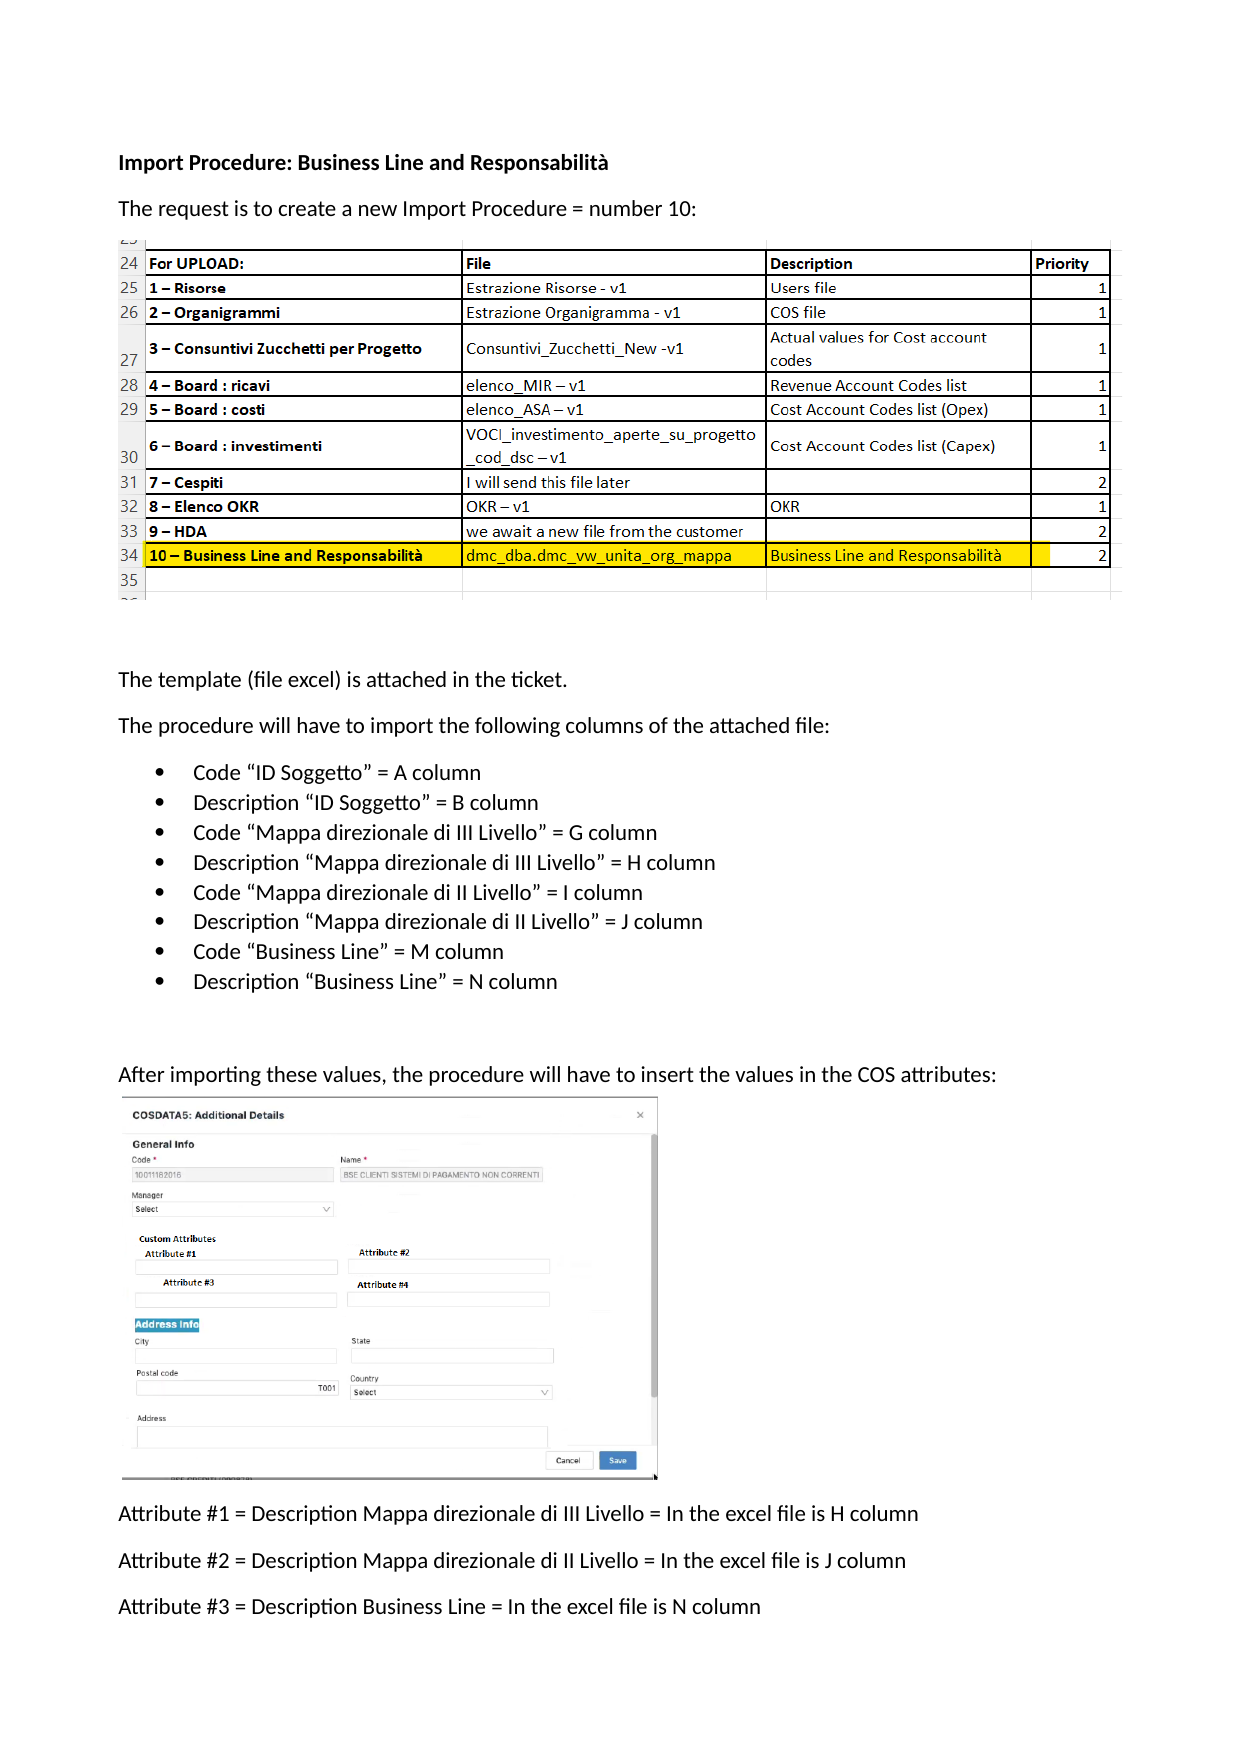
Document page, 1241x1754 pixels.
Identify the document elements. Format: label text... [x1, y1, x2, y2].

text After importing these values, the procedure will have to insert the values in the COS attributes: [118, 1060, 1122, 1481]
text The request is to create a new Import Procedure = number 10: [118, 194, 1122, 222]
list Description “ID Soggetto” = B column [156, 788, 1122, 816]
text Attribute #3 = Description Business Line = In the excel file is N column [118, 1592, 1122, 1620]
list Code “Business Line” = M column [156, 937, 1122, 965]
list Code “Mappa direzionale di II Livello” = I column [156, 878, 1122, 906]
text Import Procedure: Business Line and Responsabilità [118, 148, 1122, 176]
text Attribute #2 = Description Mappa direzionale di II Livello = In the excel file is J column [118, 1546, 1122, 1574]
list Description “Business Line” = N column [156, 967, 1122, 995]
text Attribute #1 = Description Mappa direzionale di III Livello = In the excel file is H column [118, 1499, 1122, 1527]
list Code “Mappa direzionale di III Livello” = G column [156, 818, 1122, 846]
text The template (file excel) is attached in the ticket. [118, 665, 1122, 693]
list Description “Mappa direzionale di III Livello” = H column [156, 848, 1122, 876]
list Code “ID Soggetto” = A column [156, 758, 1122, 786]
text The procedure will have to import the following columns of the attached file: [118, 711, 1122, 739]
list Description “Mappa direzionale di II Livello” = J column [156, 907, 1122, 936]
